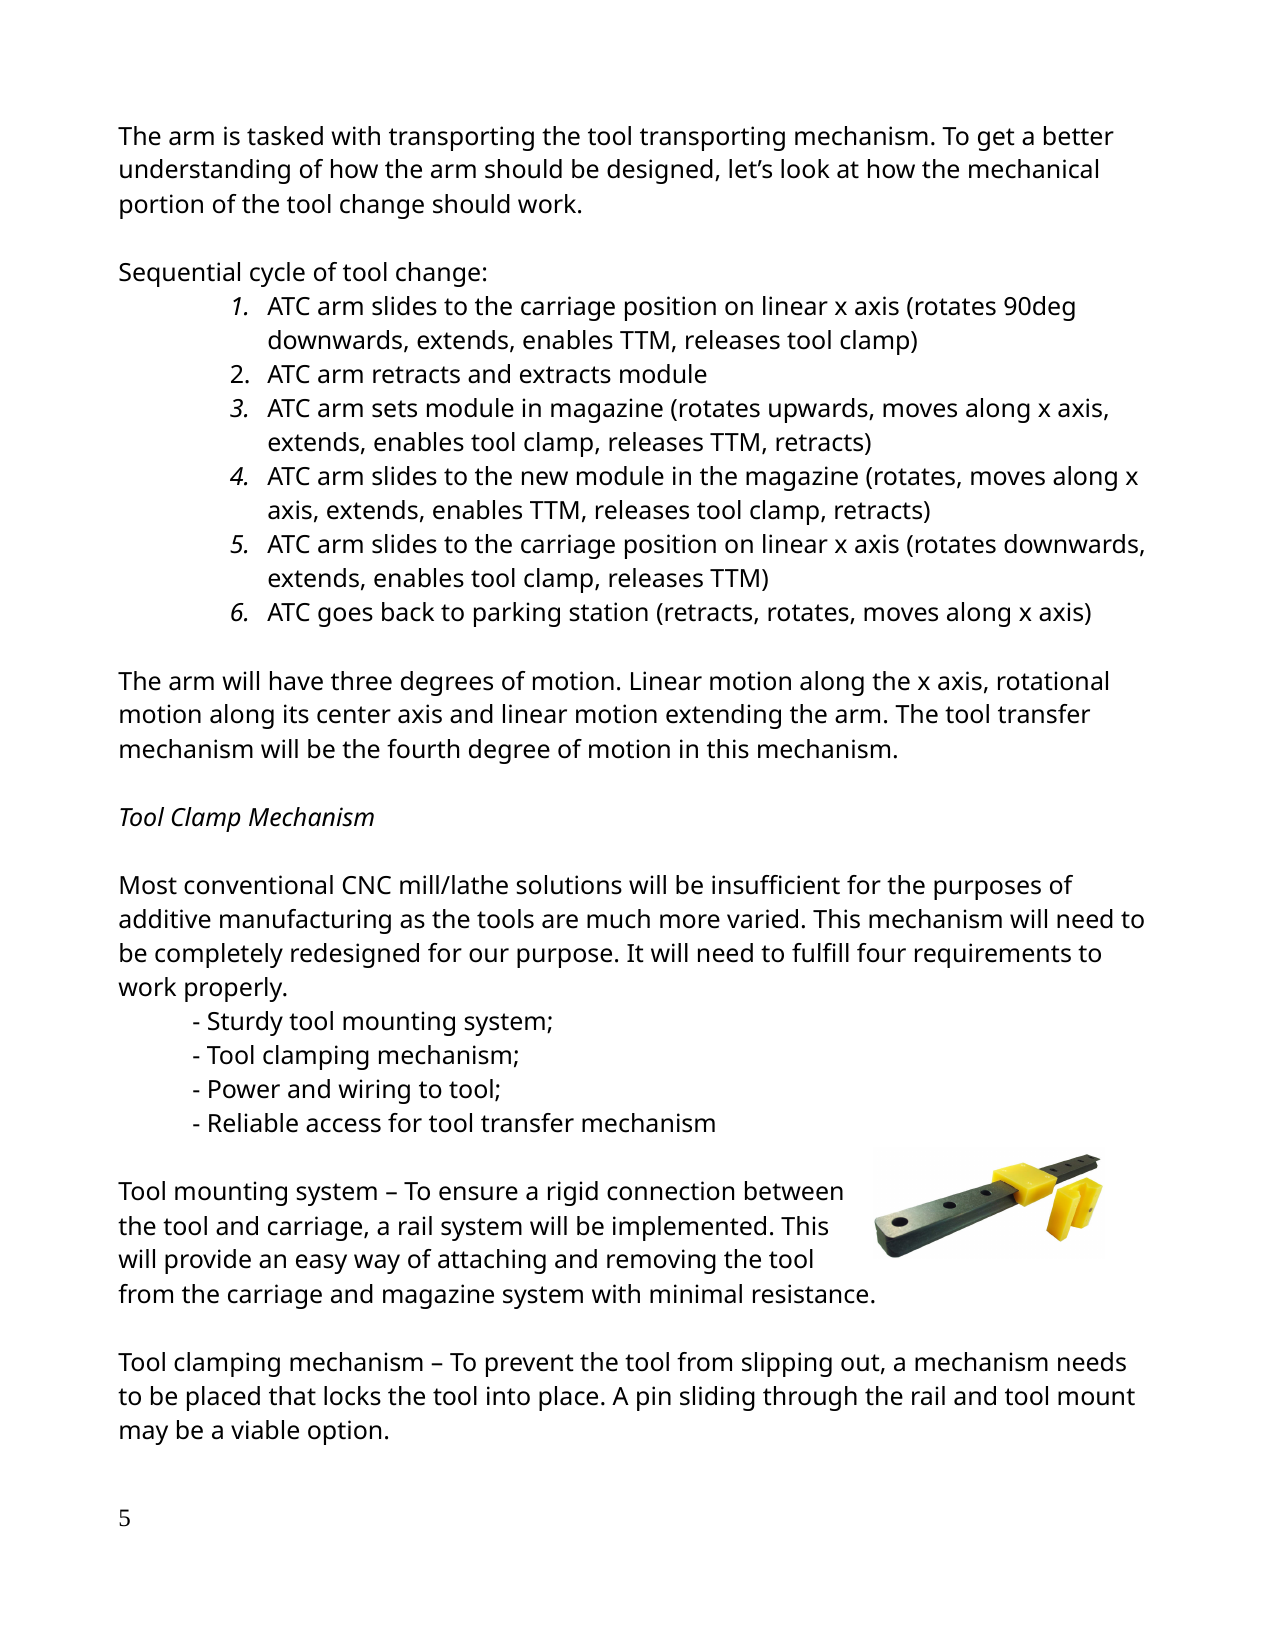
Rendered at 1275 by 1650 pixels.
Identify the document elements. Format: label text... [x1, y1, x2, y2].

text Tool mounting system – To ensure a rigid connection between the tool and carriage, a rail system will be implemented. This will provide an easy way of attaching and removing the tool from the carriage and magazine system with minimal resistance. [118, 1174, 1157, 1310]
text Most conventional CNC mill/lathe solutions will be insufficient for the purposes of additive manufacturing as the tools are much more varied. This mechanism will need to be completely redesigned for our purpose. It will need to fulfill four requirements to work properly. [118, 867, 1157, 1004]
list ATC goes back to parking station (retracts, rotates, moves along x axis) [229, 595, 1157, 629]
text The arm is tasked with transporting the tool transporting mechanism. To get a better understanding of how the arm should be designed, let’s look at how the mechanical portion of the tool change should work. [118, 118, 1157, 220]
text - Sturdy tool mounting system; [118, 1004, 1157, 1038]
text Tool clamping mechanism – To prevent the tool from slipping out, a mechanism needs to be placed that locks the tool into place. A pin sliding through the rail and tool mount may be a viable option. [118, 1344, 1157, 1447]
list ATC arm slides to the carriage position on linear x axis (rotates 90deg downwards, extends, enables TTM, releases tool clamp) [229, 288, 1157, 357]
picture [873, 1147, 1106, 1259]
text - Reliable access for tool transfer mechanism [118, 1106, 1157, 1140]
text - Tool clamping mechanism; [118, 1038, 1157, 1072]
text Tool Clamp Mechanism [118, 799, 1157, 833]
list ATC arm sets module in magazine (rotates upwards, moves along x axis, extends, enables tool clamp, releases TTM, retracts) [229, 391, 1157, 459]
text - Power and wiring to tool; [118, 1072, 1157, 1106]
list ATC arm slides to the carriage position on linear x axis (rotates downwards, extends, enables tool clamp, releases TTM) [229, 527, 1157, 595]
list ATC arm retracts and extracts module [229, 357, 1157, 391]
text The arm will have three degrees of motion. Linear motion along the x axis, rotational motion along its center axis and linear motion extending the arm. The tool transfer mechanism will be the fourth degree of motion in this mechanism. [118, 663, 1157, 765]
text Sequential cycle of tool change: [118, 254, 1157, 288]
list ATC arm slides to the new module in the magazine (rotates, moves along x axis, extends, enables TTM, releases tool clamp, retracts) [229, 459, 1157, 527]
